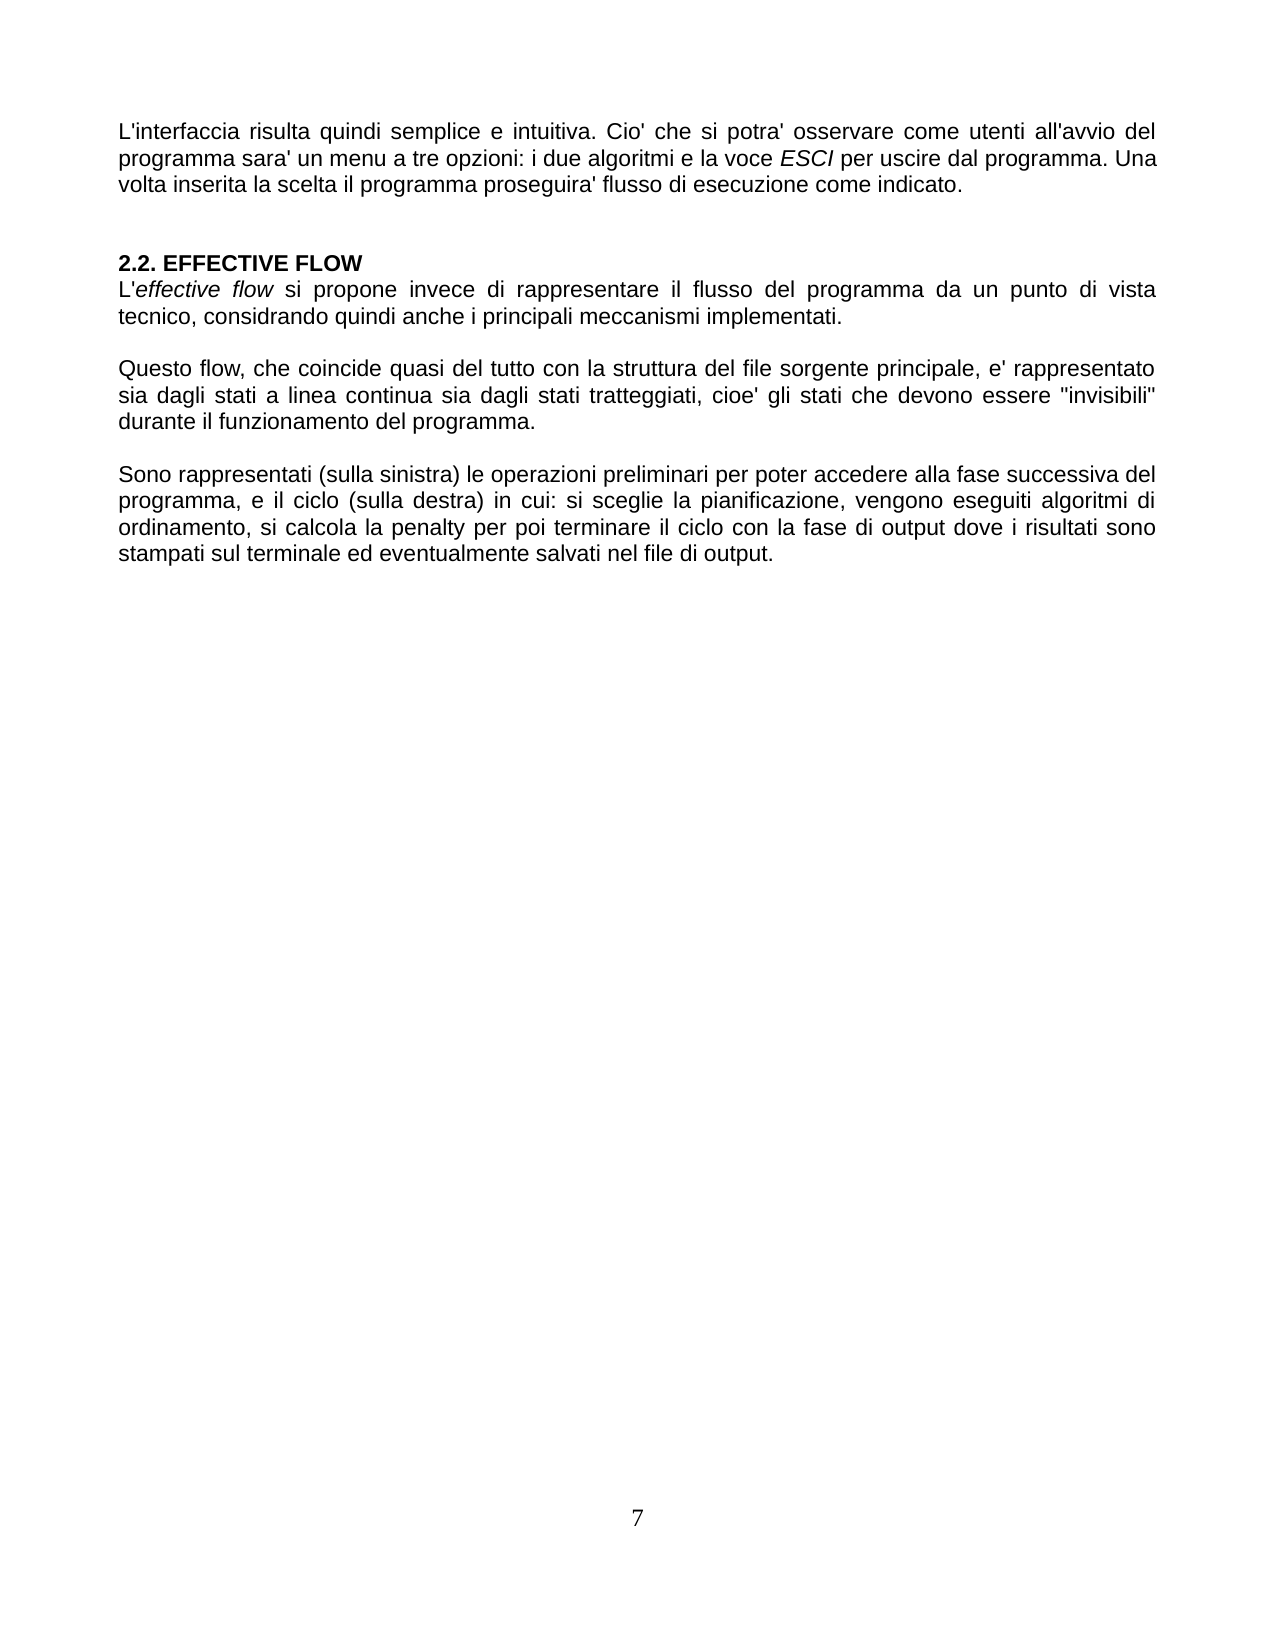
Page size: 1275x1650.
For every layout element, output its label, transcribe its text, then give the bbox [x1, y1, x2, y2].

text 2.2. EFFECTIVE FLOW [118, 250, 1157, 276]
text Questo flow, che coincide quasi del tutto con la struttura del file sorgente principale, e' rappresentato sia dagli stati a linea continua sia dagli stati tratteggiati, cioe' gli stati che devono essere "invisibili" durante il funzionamento del programma. [118, 355, 1157, 434]
text L'interfaccia risulta quindi semplice e intuitiva. Cio' che si potra' osservare come utenti all'avvio del programma sara' un menu a tre opzioni: i due algoritmi e la voce ESCI per uscire dal programma. Una volta inserita la scelta il programma proseguira' flusso di esecuzione come indicato. [118, 118, 1157, 197]
text L'effective flow si propone invece di rappresentare il flusso del programma da un punto di vista tecnico, considrando quindi anche i principali meccanismi implementati. [118, 276, 1157, 329]
text Sono rappresentati (sulla sinistra) le operazioni preliminari per poter accedere alla fase successiva del programma, e il ciclo (sulla destra) in cui: si sceglie la pianificazione, vengono eseguiti algoritmi di ordinamento, si calcola la penalty per poi terminare il ciclo con la fase di output dove i risultati sono stampati sul terminale ed eventualmente salvati nel file di output. [118, 461, 1157, 566]
